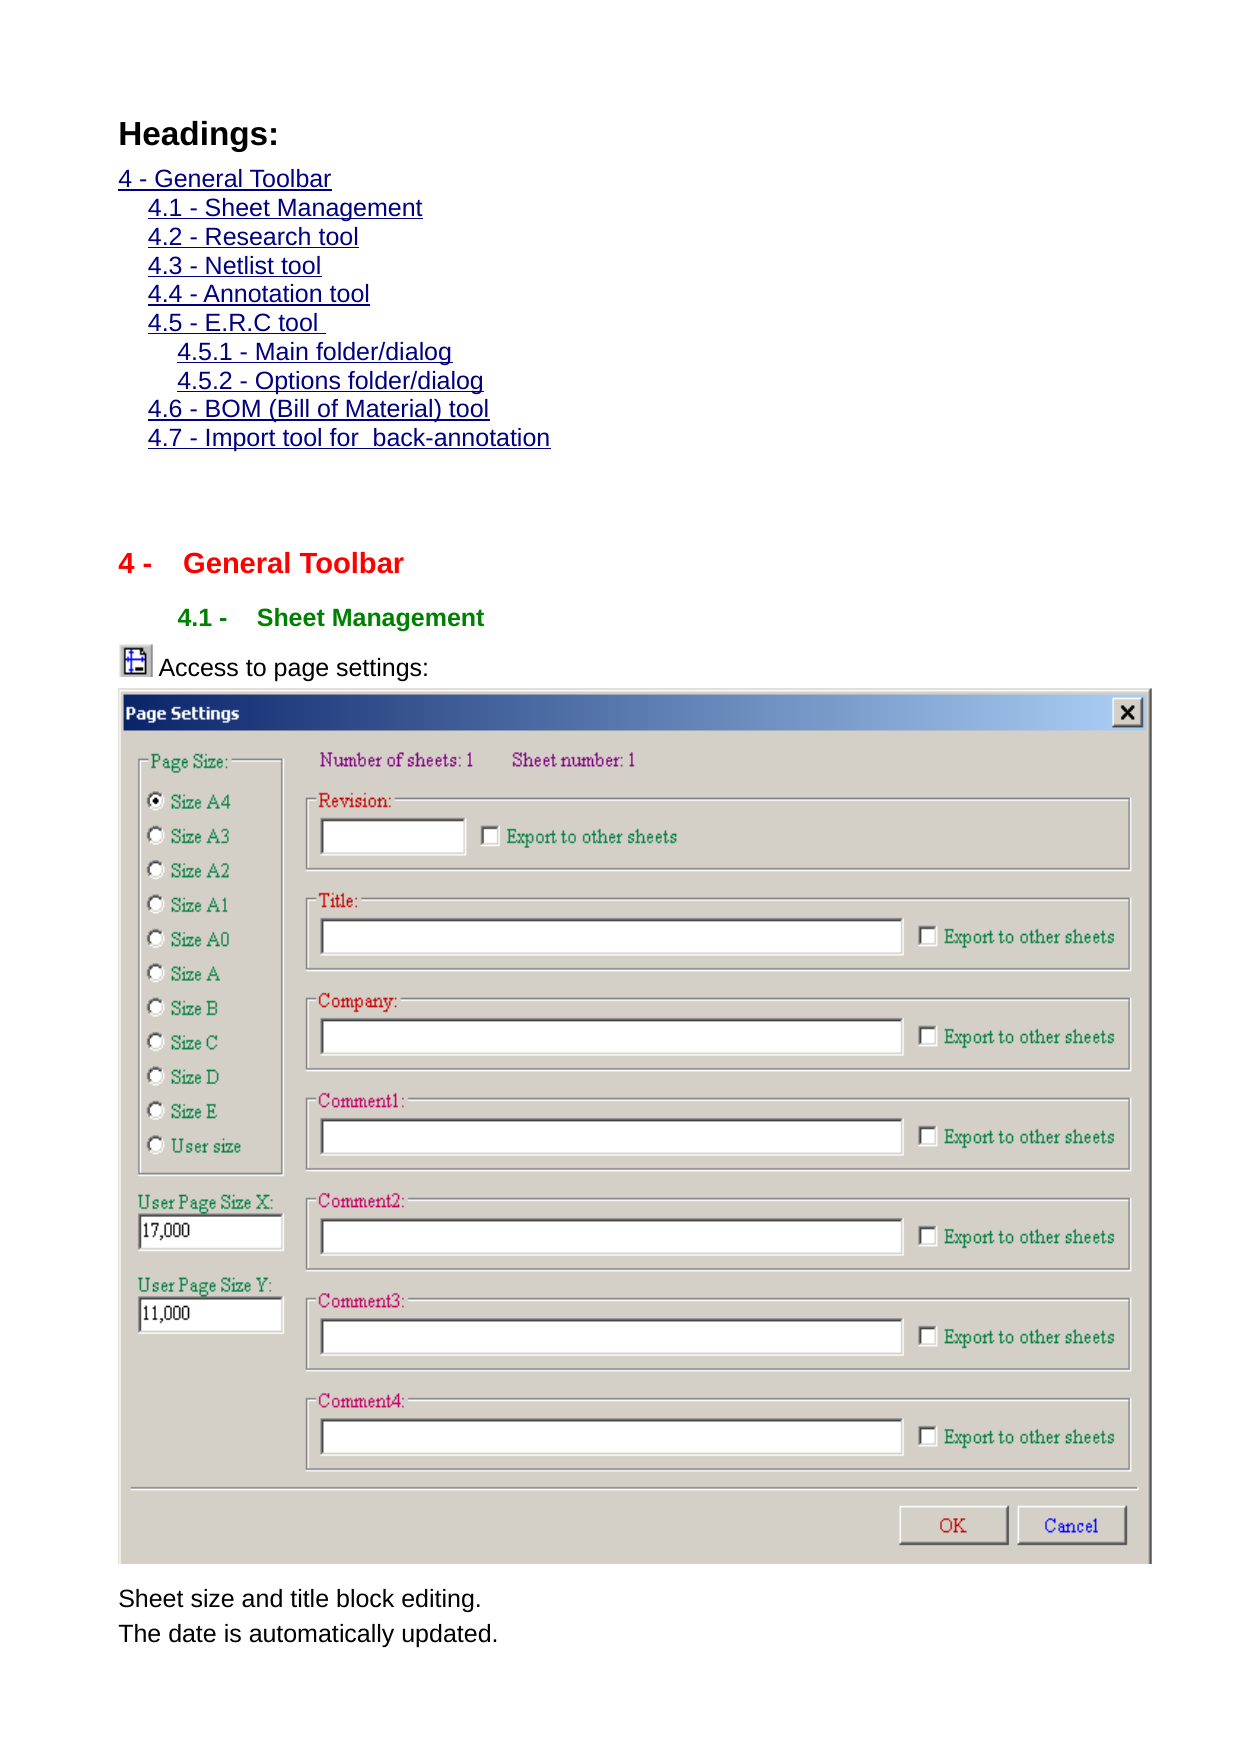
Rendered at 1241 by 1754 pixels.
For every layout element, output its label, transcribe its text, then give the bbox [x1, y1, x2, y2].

text The date is automatically updated. [118, 1619, 1152, 1647]
subtitle General Toolbar [118, 546, 1152, 579]
text 4.7 - Import tool for back-annotation [148, 423, 1152, 452]
subtitle Headings: [118, 113, 1152, 152]
subtitle Sheet Management [177, 603, 1152, 631]
text 4.1 - Sheet Management [148, 193, 1152, 222]
text 4.5 - E.R.C tool [148, 308, 1152, 337]
text 4.2 - Research tool [148, 222, 1152, 251]
text 4.4 - Annotation tool [148, 279, 1152, 308]
text 4.6 - BOM (Bill of Material) tool [148, 394, 1152, 423]
text 4.5.1 - Main folder/dialog [177, 337, 1152, 366]
text 4.5.2 - Options folder/dialog [177, 366, 1152, 394]
text 4.3 - Netlist tool [148, 251, 1152, 279]
text 4 - General Toolbar [118, 164, 1152, 193]
picture [118, 687, 1152, 1564]
text Access to page settings: [118, 643, 1152, 681]
text Sheet size and title block editing. [118, 1584, 1152, 1613]
